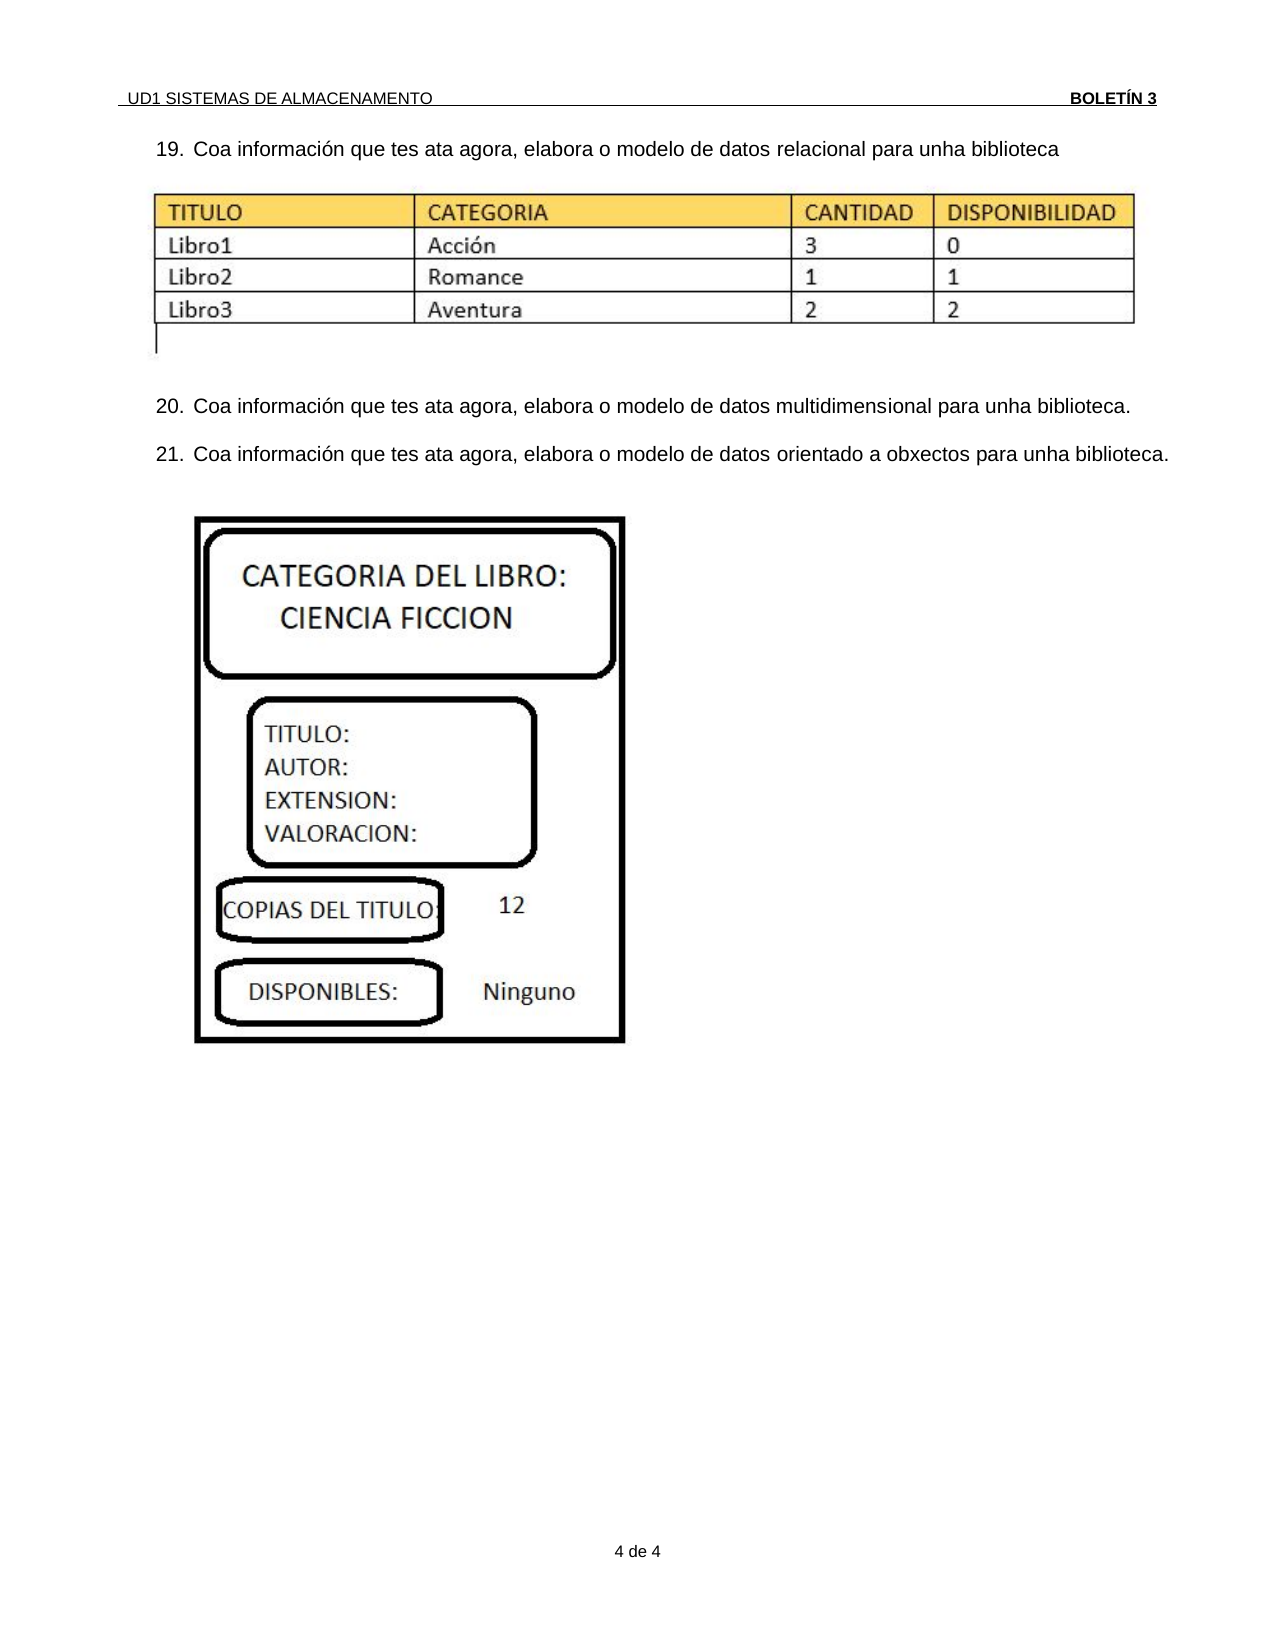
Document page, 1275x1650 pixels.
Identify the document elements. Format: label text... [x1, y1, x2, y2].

list Coa información que tes ata agora, elabora o modelo de datos multidimensional para unha biblioteca. [156, 394, 1176, 418]
picture [183, 505, 642, 1060]
picture [123, 161, 1171, 371]
list Coa información que tes ata agora, elabora o modelo de datos relacional para unha biblioteca [156, 137, 1176, 161]
list Coa información que tes ata agora, elabora o modelo de datos orientado a obxectos para unha biblioteca. [156, 442, 1176, 466]
